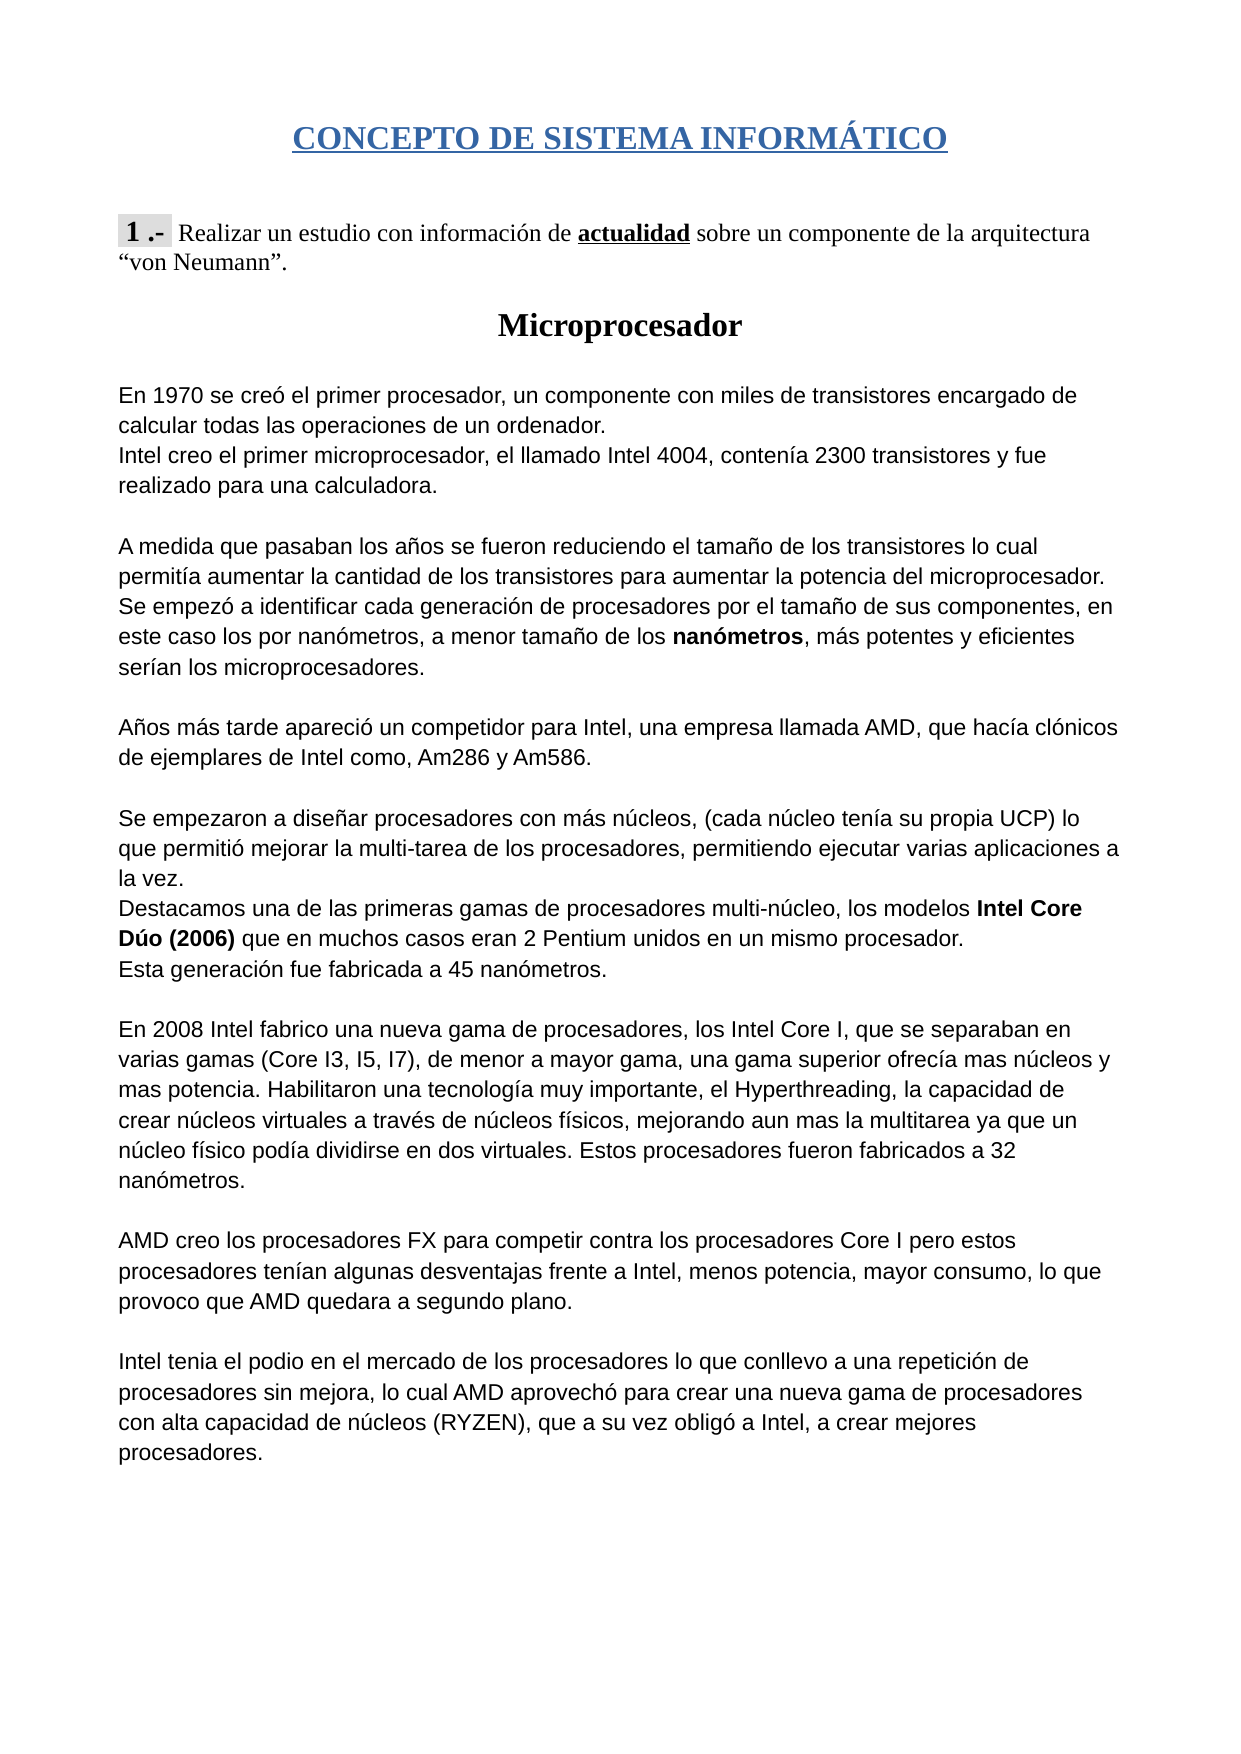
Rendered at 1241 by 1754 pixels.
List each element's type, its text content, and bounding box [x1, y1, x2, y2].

text Destacamos una de las primeras gamas de procesadores multi-núcleo, los modelos Intel Core Dúo (2006) que en muchos casos eran 2 Pentium unidos en un mismo procesador. [118, 895, 1122, 952]
text 1 .- Realizar un estudio con información de actualidad sobre un componente de la arquitectura “von Neumann”. [118, 214, 1122, 276]
text Esta generación fue fabricada a 45 nanómetros. [118, 956, 1122, 982]
text Años más tarde apareció un competidor para Intel, una empresa llamada AMD, que hacía clónicos de ejemplares de Intel como, Am286 y Am586. [118, 714, 1122, 771]
text En 1970 se creó el primer procesador, un componente con miles de transistores encargado de calcular todas las operaciones de un ordenador. [118, 382, 1122, 438]
text En 2008 Intel fabrico una nueva gama de procesadores, los Intel Core I, que se separaban en varias gamas (Core I3, I5, I7), de menor a mayor gama, una gama superior ofrecía mas núcleos y mas potencia. Habilitaron una tecnología muy importante, el Hyperthreading, la capacidad de crear núcleos virtuales a través de núcleos físicos, mejorando aun mas la multitarea ya que un núcleo físico podía dividirse en dos virtuales. Estos procesadores fueron fabricados a 32 nanómetros. [118, 1016, 1122, 1193]
text Se empezó a identificar cada generación de procesadores por el tamaño de sus componentes, en este caso los por nanómetros, a menor tamaño de los nanómetros, más potentes y eficientes serían los microprocesadores. [118, 593, 1122, 680]
text Intel tenia el podio en el mercado de los procesadores lo que conllevo a una repetición de procesadores sin mejora, lo cual AMD aprovechó para crear una nueva gama de procesadores con alta capacidad de núcleos (RYZEN), que a su vez obligó a Intel, a crear mejores procesadores. [118, 1348, 1122, 1465]
text A medida que pasaban los años se fueron reduciendo el tamaño de los transistores lo cual permitía aumentar la cantidad de los transistores para aumentar la potencia del microprocesador. [118, 533, 1122, 589]
text Se empezaron a diseñar procesadores con más núcleos, (cada núcleo tenía su propia UCP) lo que permitió mejorar la multi-tarea de los procesadores, permitiendo ejecutar varias aplicaciones a la vez. [118, 804, 1122, 891]
text Intel creo el primer microprocesador, el llamado Intel 4004, contenía 2300 transistores y fue realizado para una calculadora. [118, 442, 1122, 499]
text Microprocesador [118, 305, 1122, 343]
text CONCEPTO DE SISTEMA INFORMÁTICO [118, 118, 1122, 156]
text AMD creo los procesadores FX para competir contra los procesadores Core I pero estos procesadores tenían algunas desventajas frente a Intel, menos potencia, mayor consumo, lo que provoco que AMD quedara a segundo plano. [118, 1227, 1122, 1314]
